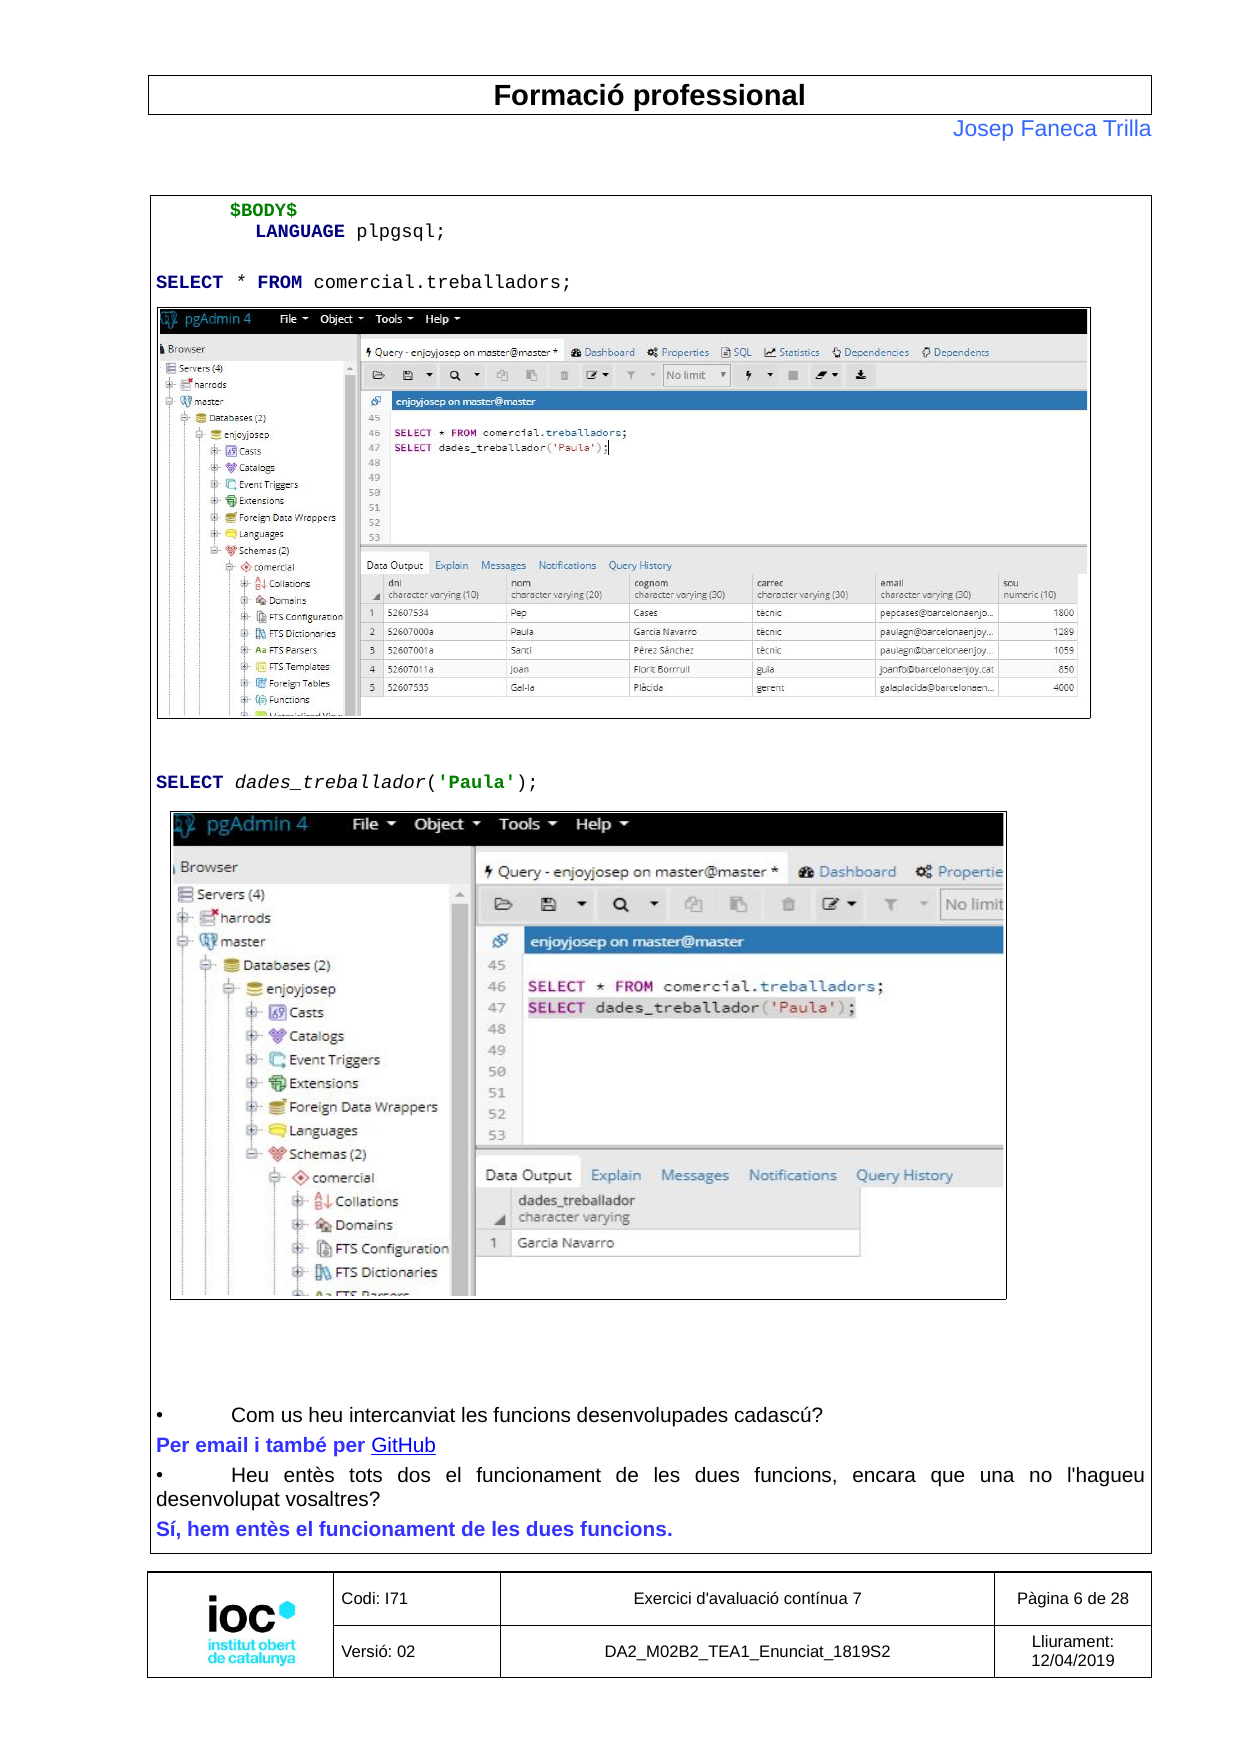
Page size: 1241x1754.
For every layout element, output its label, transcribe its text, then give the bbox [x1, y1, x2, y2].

picture [160, 309, 1088, 716]
table_header Solució: (1,5 punts) Nom i cognoms dels components del grup: Oriol Arnal Madrid Josep Faneca Trilla Anoteu aquí: com heu interpretat l’enunciat Que ens hem de dividir la tasca. què heu entès que heu de fer crear 2 funcions que depenent del tipus de paràmetre que li passem mostrarà un resultat o un altre. Per tant serà una funció sobrecarregada. què heu pactat que cadascú faria una funció. com ho heu dut a terme (quina tasca heu fet cadascú) Jo he fet la funció dades_treballador(sou) i l'Oriol l'ha fet dades_treballador(nom) Copieu aquí a sota el codi de la funció que tracta la primera casuística, juntament amb una captura de pantalla del resultat de provar la vostra funció, passant-li com a paràmetre el sou d’un treballador de la vostra base de dades: CREATE OR REPLACE FUNCTION dades_treballador (salari REAL) RETURNS setof VARCHAR AS $BODY$ DECLARE cognoms comercial.treballadors.cognom%TYPE; curs1 CURSOR FOR SELECT treballadors.cognom FROM comercial.treballadors WHERE treballadors.sou > salari; BEGIN OPEN curs1; LOOP FETCH curs1 INTO cognoms; EXIT WHEN NOT FOUND; RETURN NEXT cognoms; END LOOP; close curs1; END; $BODY$ LANGUAGE plpgsql; SELECT * FROM comercial.treballadors; SELECT dades_treballador(500); Copieu aquí a sota el codi de la funció que tracta la segona casuística, juntament amb una captura de pantalla del resultat de provar la vostra funció, passant-li com a paràmetre un nom d'un treballador de la vostra base de dades: CREATE OR REPLACE FUNCTION comercial.dades_treballador (nomtreb VARCHAR) RETURNS setof VARCHAR AS $BODY$ DECLARE cognoms comercial.treballadors.cognom%TYPE; curs1 CURSOR FOR SELECT treballadors.cognom FROM comercial.treballadors WHERE treballadors.nom = nomtreb; BEGIN OPEN curs1; LOOP FETCH curs1 INTO cognoms; EXIT WHEN NOT FOUND; RETURN NEXT cognoms; END LOOP; close curs1; END; $BODY$ LANGUAGE plpgsql; SELECT * FROM comercial.treballadors; SELECT dades_treballador('Paula'); Com us heu intercanviat les funcions desenvolupades cadascú? Per email i també per GitHub Heu entès tots dos el funcionament de les dues funcions, encara que una no l'hagueu desenvolupat vosaltres? Sí, hem entès el funcionament de les dues funcions. [151, 196, 1151, 1553]
picture [173, 813, 1004, 1296]
picture [195, 1581, 309, 1677]
